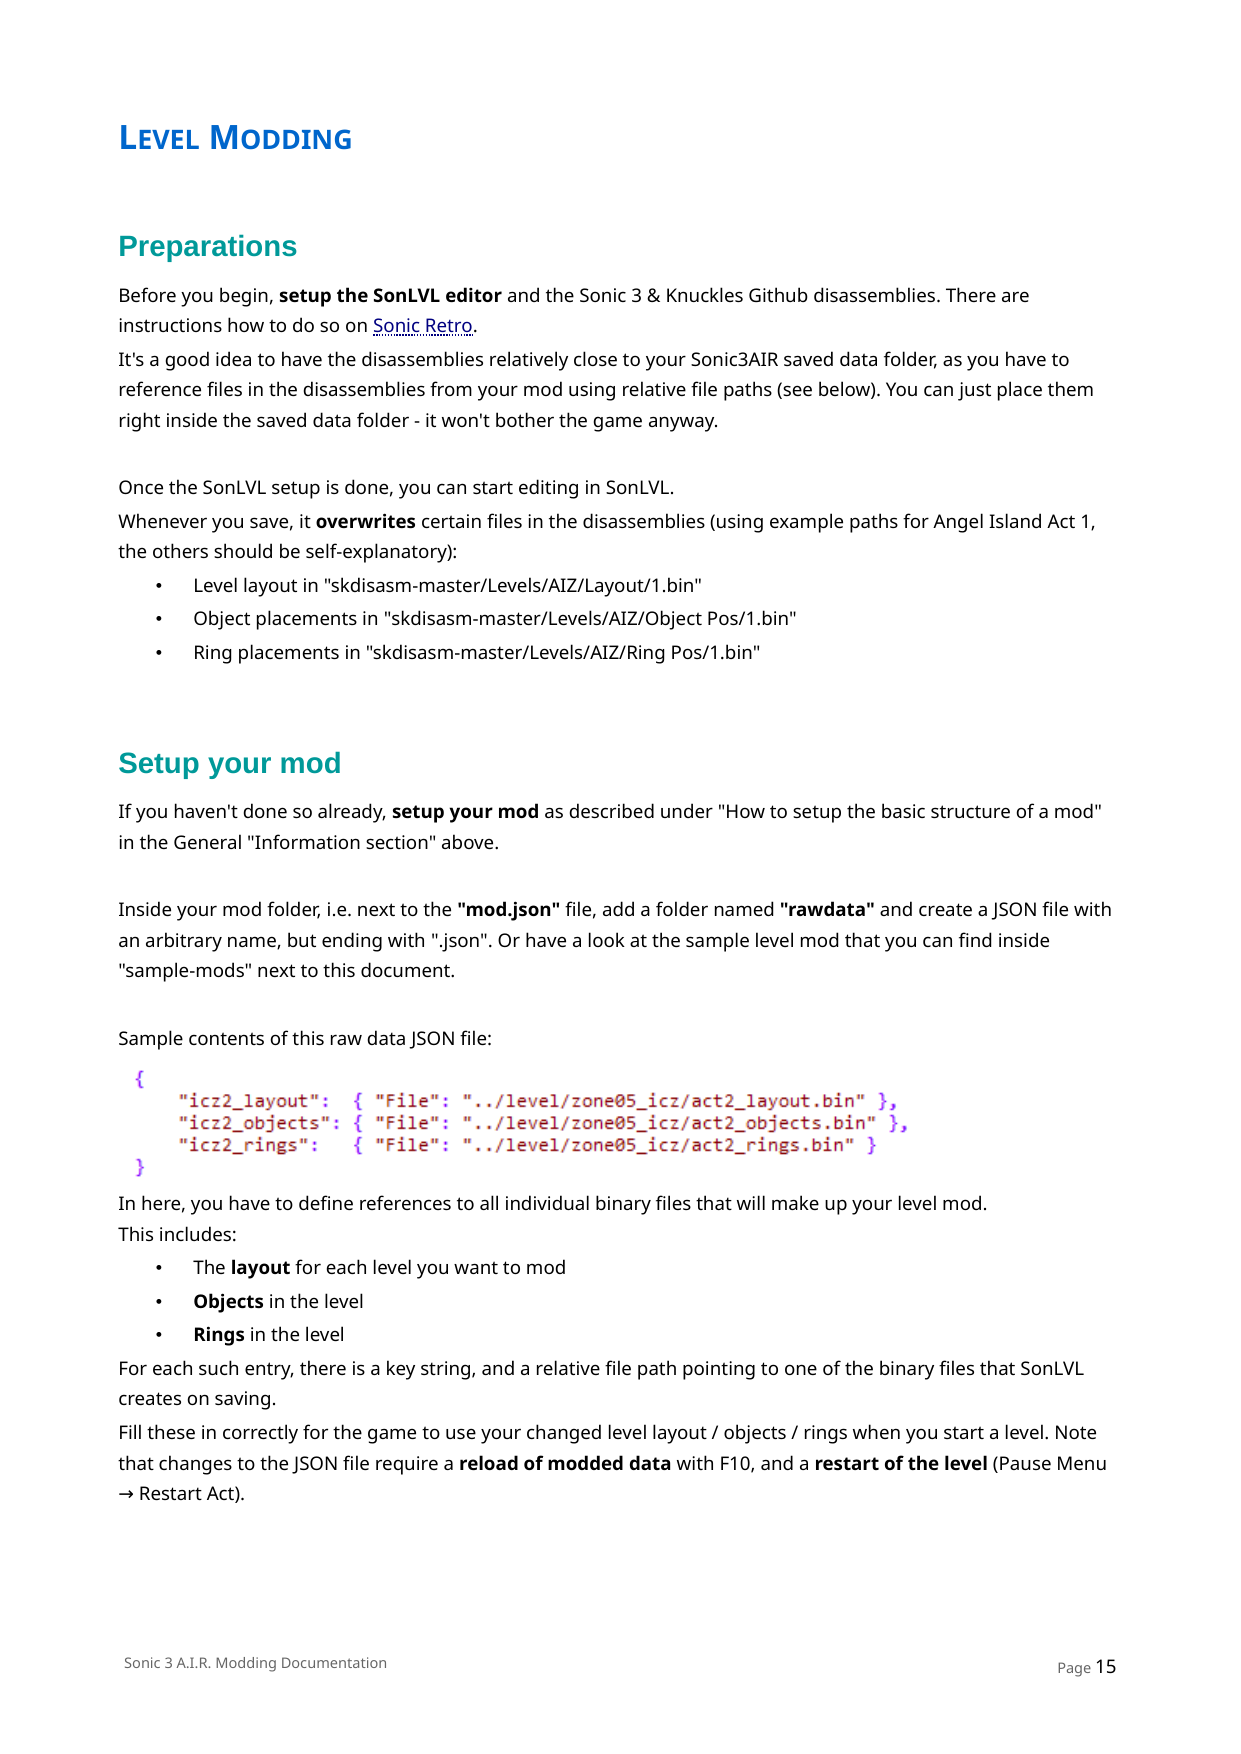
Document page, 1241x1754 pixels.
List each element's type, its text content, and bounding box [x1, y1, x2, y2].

subtitle Preparations [118, 229, 1122, 263]
text For each such entry, there is a key string, and a relative file path pointing to one of the binary files that SonLVL creates on saving. [118, 1355, 1122, 1411]
text Fill these in correctly for the game to use your changed level layout / objects / rings when you start a level. Note that changes to the JSON file require a reload of modded data with F10, and a restart of the level (Pause Menu → Restart Act). [118, 1419, 1122, 1506]
text Before you begin, setup the SonLVL editor and the Sonic 3 & Knuckles Github disassemblies. There are instructions how to do so on Sonic Retro. [118, 282, 1122, 338]
text If you haven't done so already, setup your mod as described under "How to setup the basic structure of a mod" in the General "Information section" above. [118, 799, 1122, 855]
picture [133, 1060, 913, 1186]
text It's a good idea to have the disassemblies relatively close to your Sonic3AIR saved data folder, as you have to reference files in the disassemblies from your mod using relative file paths (see below). You can just place them right inside the saved data folder - it won't bother the game anyway. [118, 346, 1122, 433]
text Sample contents of this raw data JSON file: [118, 1025, 1122, 1050]
list Ring placements in "skdisasm-master/Levels/AIZ/Ring Pos/1.bin" [156, 639, 1122, 665]
text In here, you have to define references to all individual binary files that will make up your level mod. This includes: [118, 1058, 1122, 1246]
list Objects in the level [156, 1288, 1122, 1313]
list Rings in the level [156, 1321, 1122, 1347]
list Object placements in "skdisasm-master/Levels/AIZ/Object Pos/1.bin" [156, 606, 1122, 631]
subtitle Setup your mod [118, 746, 1122, 779]
list Level layout in "skdisasm-master/Levels/AIZ/Layout/1.bin" [156, 572, 1122, 598]
text Once the SonLVL setup is done, you can start editing in SonLVL. [118, 474, 1122, 500]
list The layout for each level you want to mod [156, 1254, 1122, 1280]
text Inside your mod folder, i.e. next to the "mod.json" file, add a folder named "rawdata" and create a JSON file with an arbitrary name, but ending with ".json". Or have a look at the sample level mod that you can find inside "sample-mods" next to this document. [118, 896, 1122, 983]
text Whenever you save, it overwrites certain files in the disassemblies (using example paths for Angel Island Act 1, the others should be self-explanatory): [118, 508, 1122, 564]
subtitle Level Modding [118, 113, 1122, 159]
